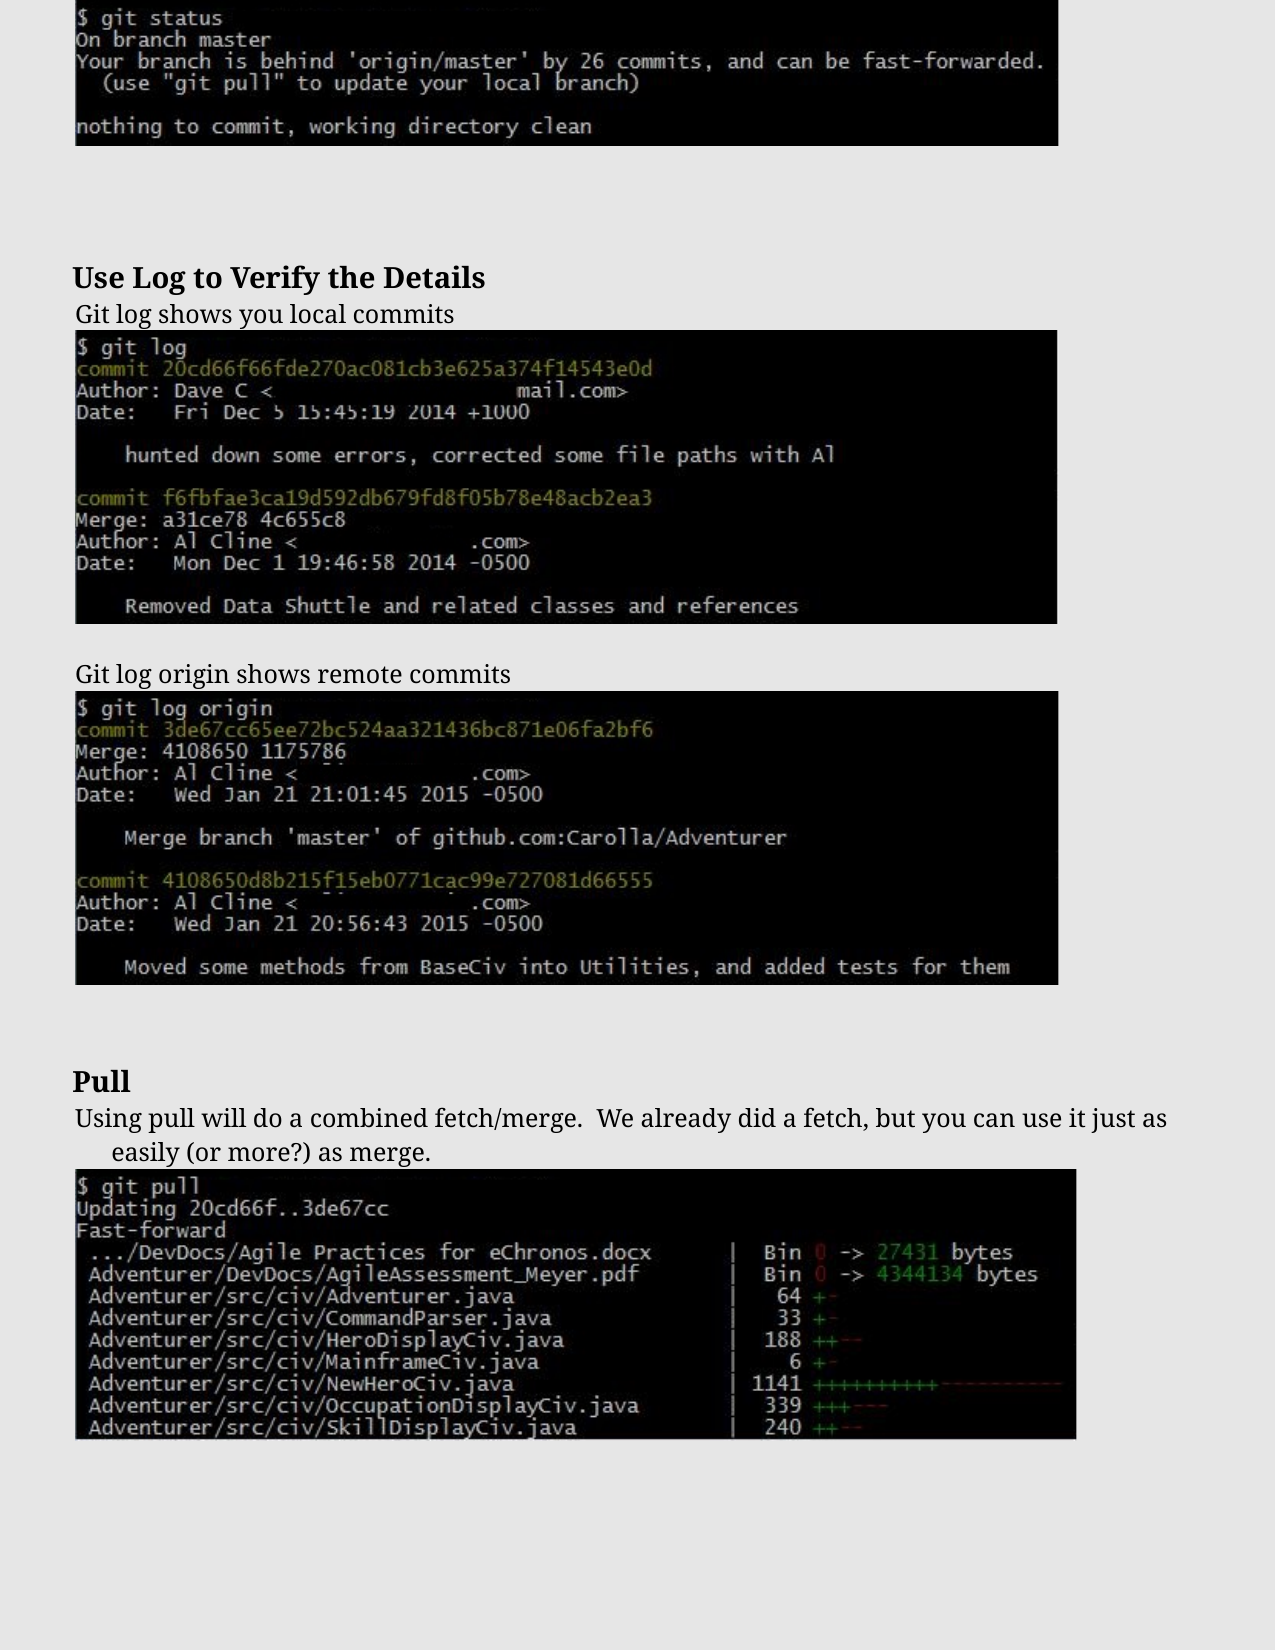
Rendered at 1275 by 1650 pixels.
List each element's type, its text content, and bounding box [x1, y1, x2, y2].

text Git log shows you local commits [75, 297, 1239, 331]
picture [75, 330, 1059, 624]
subtitle Use Log to Verify the Details [72, 257, 1275, 297]
picture [75, 0, 1059, 146]
text Git log origin shows remote commits [75, 657, 1239, 691]
text Using pull will do a combined fetch/merge. We already did a fetch, but you can use it just as easily (or more?) as merge. [75, 1101, 1239, 1169]
picture [75, 1169, 1077, 1441]
subtitle Pull [72, 1061, 1275, 1101]
picture [75, 691, 1059, 985]
